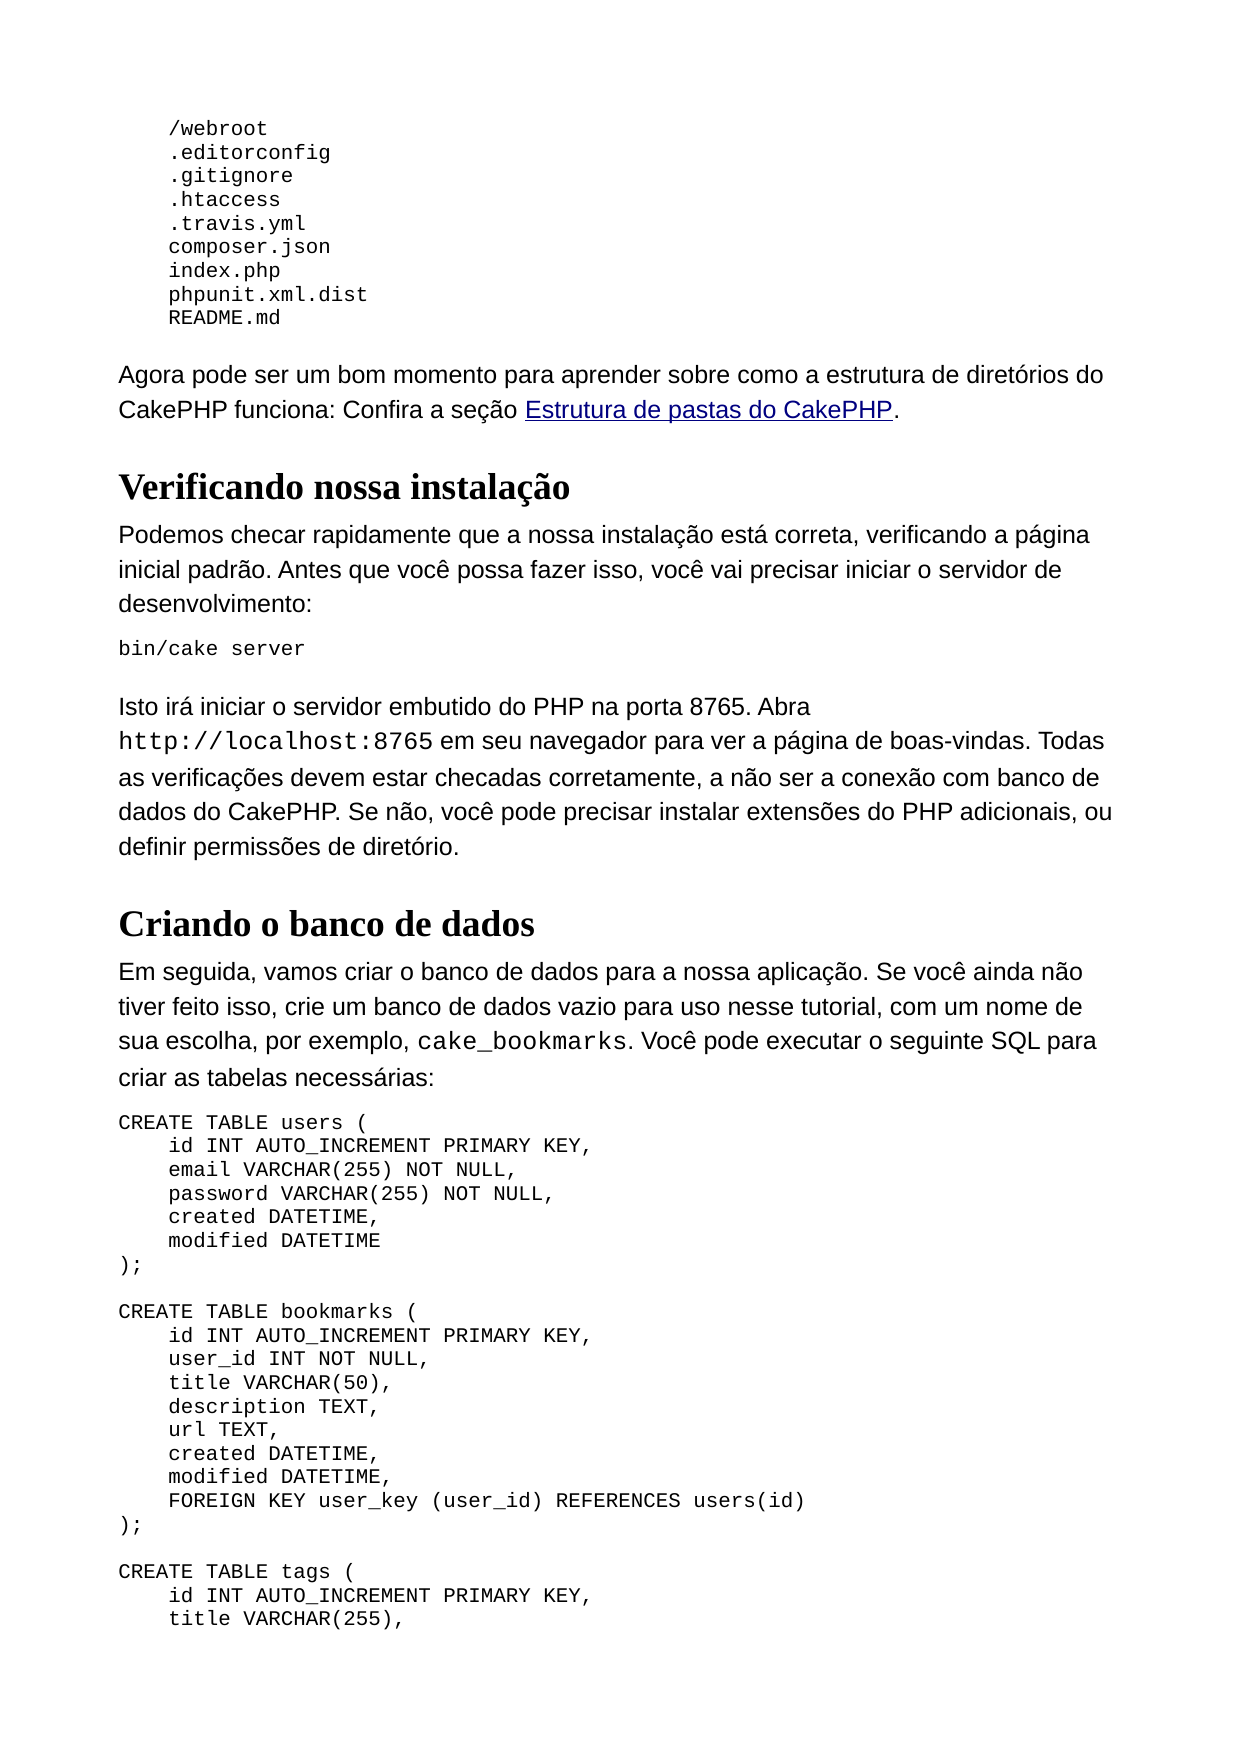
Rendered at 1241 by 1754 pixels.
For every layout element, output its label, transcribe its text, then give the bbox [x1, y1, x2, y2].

subtitle Criando o banco de dados [118, 902, 1122, 945]
text title VARCHAR(50), [118, 1372, 1122, 1396]
text bin/cake server [118, 638, 1122, 662]
text .gitignore [118, 165, 1122, 189]
text CREATE TABLE bookmarks ( [118, 1301, 1122, 1325]
text README.md [118, 307, 1122, 331]
text CREATE TABLE users ( [118, 1112, 1122, 1136]
text Isto irá iniciar o servidor embutido do PHP na porta 8765. Abra http://localhost:8765 em seu navegador para ver a página de boas-vindas. Todas as verificações devem estar checadas corretamente, a não ser a conexão com banco de dados do CakePHP. Se não, você pode precisar instalar extensões do PHP adicionais, ou definir permissões de diretório. [118, 692, 1122, 860]
text Em seguida, vamos criar o banco de dados para a nossa aplicação. Se você ainda não tiver feito isso, crie um banco de dados vazio para uso nesse tutorial, com um nome de sua escolha, por exemplo, cake_bookmarks. Você pode executar o seguinte SQL para criar as tabelas necessárias: [118, 957, 1122, 1092]
text description TEXT, [118, 1396, 1122, 1419]
text phpunit.xml.dist [118, 284, 1122, 307]
text index.php [118, 260, 1122, 284]
text /webroot [118, 118, 1122, 142]
text created DATETIME, [118, 1206, 1122, 1230]
text created DATETIME, [118, 1443, 1122, 1467]
text composer.json [118, 236, 1122, 260]
text title VARCHAR(255), [118, 1608, 1122, 1632]
text url TEXT, [118, 1419, 1122, 1443]
text modified DATETIME, [118, 1467, 1122, 1490]
text .travis.yml [118, 213, 1122, 236]
text modified DATETIME [118, 1230, 1122, 1254]
text user_id INT NOT NULL, [118, 1348, 1122, 1372]
subtitle Verificando nossa instalação [118, 465, 1122, 508]
text id INT AUTO_INCREMENT PRIMARY KEY, [118, 1325, 1122, 1348]
text .editorconfig [118, 142, 1122, 165]
text ); [118, 1254, 1122, 1277]
text .htaccess [118, 189, 1122, 213]
text Podemos checar rapidamente que a nossa instalação está correta, verificando a página inicial padrão. Antes que você possa fazer isso, você vai precisar iniciar o servidor de desenvolvimento: [118, 520, 1122, 618]
text ); [118, 1514, 1122, 1537]
text FOREIGN KEY user_key (user_id) REFERENCES users(id) [118, 1490, 1122, 1514]
text password VARCHAR(255) NOT NULL, [118, 1183, 1122, 1206]
text id INT AUTO_INCREMENT PRIMARY KEY, [118, 1136, 1122, 1159]
text email VARCHAR(255) NOT NULL, [118, 1159, 1122, 1183]
text CREATE TABLE tags ( [118, 1561, 1122, 1585]
text id INT AUTO_INCREMENT PRIMARY KEY, [118, 1585, 1122, 1608]
text Agora pode ser um bom momento para aprender sobre como a estrutura de diretórios do CakePHP funciona: Confira a seção Estrutura de pastas do CakePHP. [118, 360, 1122, 424]
